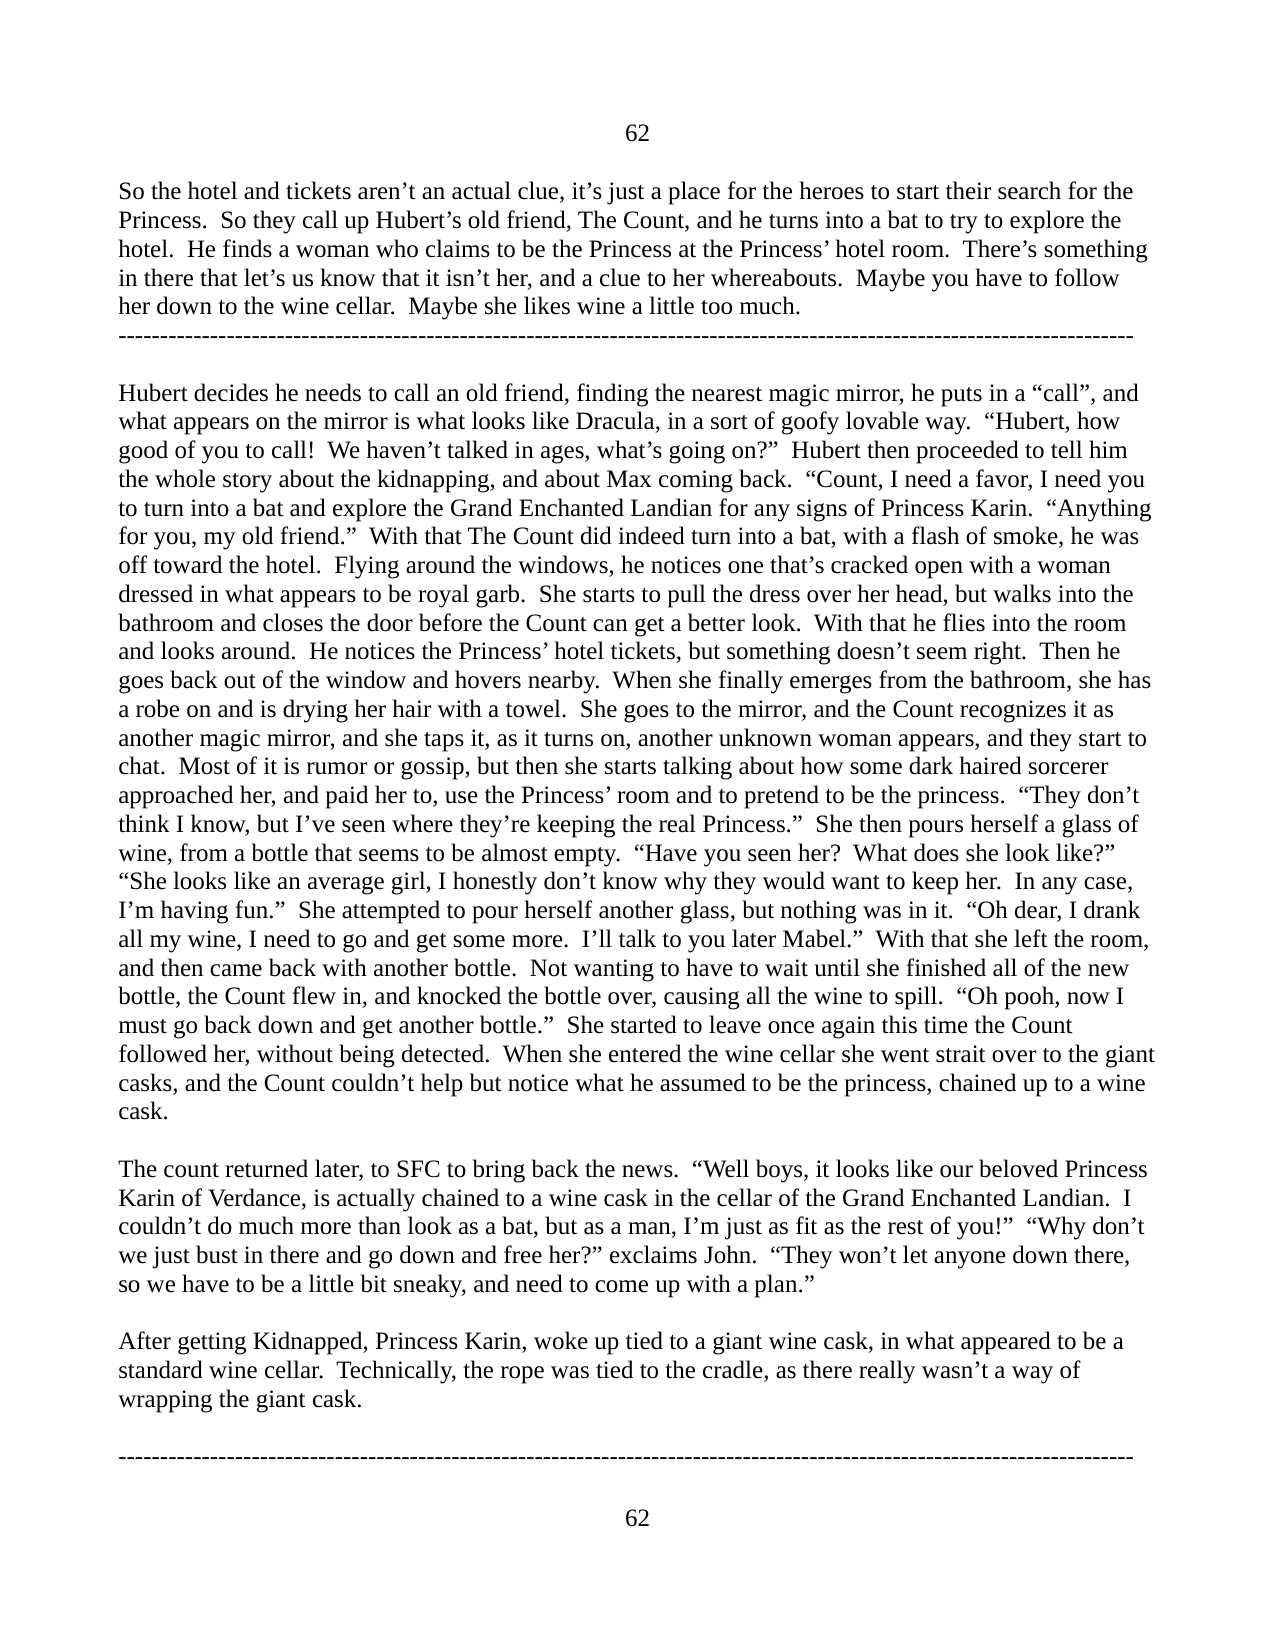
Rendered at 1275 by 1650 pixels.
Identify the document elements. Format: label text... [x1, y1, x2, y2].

text -------------------------------------------------------------------------------------------------------------------------- [118, 320, 1157, 349]
text So the hotel and tickets aren’t an actual clue, it’s just a place for the heroes to start their search for the Princess. So they call up Hubert’s old friend, The Count, and he turns into a bat to try to explore the hotel. He finds a woman who claims to be the Princess at the Princess’ hotel room. There’s something in there that let’s us know that it isn’t her, and a clue to her whereabouts. Maybe you have to follow her down to the wine cellar. Maybe she likes wine a little too much. [118, 176, 1157, 320]
text The count returned later, to SFC to bring back the news. “Well boys, it looks like our beloved Princess Karin of Verdance, is actually chained to a wine cask in the cellar of the Grand Enchanted Landian. I couldn’t do much more than look as a bat, but as a man, I’m just as fit as the rest of you!” “Why don’t we just bust in there and go down and free her?” exclaims John. “They won’t let anyone down there, so we have to be a little bit sneaky, and need to come up with a plan.” [118, 1154, 1157, 1298]
text Hubert decides he needs to call an old friend, finding the nearest magic mirror, he puts in a “call”, and what appears on the mirror is what looks like Dracula, in a sort of goofy lovable way. “Hubert, how good of you to call! We haven’t talked in ages, what’s going on?” Hubert then proceeded to tell him the whole story about the kidnapping, and about Max coming back. “Count, I need a favor, I need you to turn into a bat and explore the Grand Enchanted Landian for any signs of Princess Karin. “Anything for you, my old friend.” With that The Count did indeed turn into a bat, with a flash of smoke, he was off toward the hotel. Flying around the windows, he notices one that’s cracked open with a woman dressed in what appears to be royal garb. She starts to pull the dress over her head, but walks into the bathroom and closes the door before the Count can get a better look. With that he flies into the room and looks around. He notices the Princess’ hotel tickets, but something doesn’t seem right. Then he goes back out of the window and hovers nearby. When she finally emerges from the bathroom, she has a robe on and is drying her hair with a towel. She goes to the mirror, and the Count recognizes it as another magic mirror, and she taps it, as it turns on, another unknown woman appears, and they start to chat. Most of it is rumor or gossip, but then she starts talking about how some dark haired sorcerer approached her, and paid her to, use the Princess’ room and to pretend to be the princess. “They don’t think I know, but I’ve seen where they’re keeping the real Princess.” She then pours herself a glass of wine, from a bottle that seems to be almost empty. “Have you seen her? What does she look like?” “She looks like an average girl, I honestly don’t know why they would want to keep her. In any case, I’m having fun.” She attempted to pour herself another glass, but nothing was in it. “Oh dear, I drank all my wine, I need to go and get some more. I’ll talk to you later Mabel.” With that she left the room, and then came back with another bottle. Not wanting to have to wait until she finished all of the new bottle, the Count flew in, and knocked the bottle over, causing all the wine to spill. “Oh pooh, now I must go back down and get another bottle.” She started to leave once again this time the Count followed her, without being detected. When she entered the wine cellar she went strait over to the giant casks, and the Count couldn’t help but notice what he assumed to be the princess, chained up to a wine cask. [118, 378, 1157, 1125]
text -------------------------------------------------------------------------------------------------------------------------- [118, 1441, 1157, 1470]
text After getting Kidnapped, Princess Karin, woke up tied to a giant wine cask, in what appeared to be a standard wine cellar. Technically, the rope was tied to the cradle, as there really wasn’t a way of wrapping the giant cask. [118, 1326, 1157, 1413]
